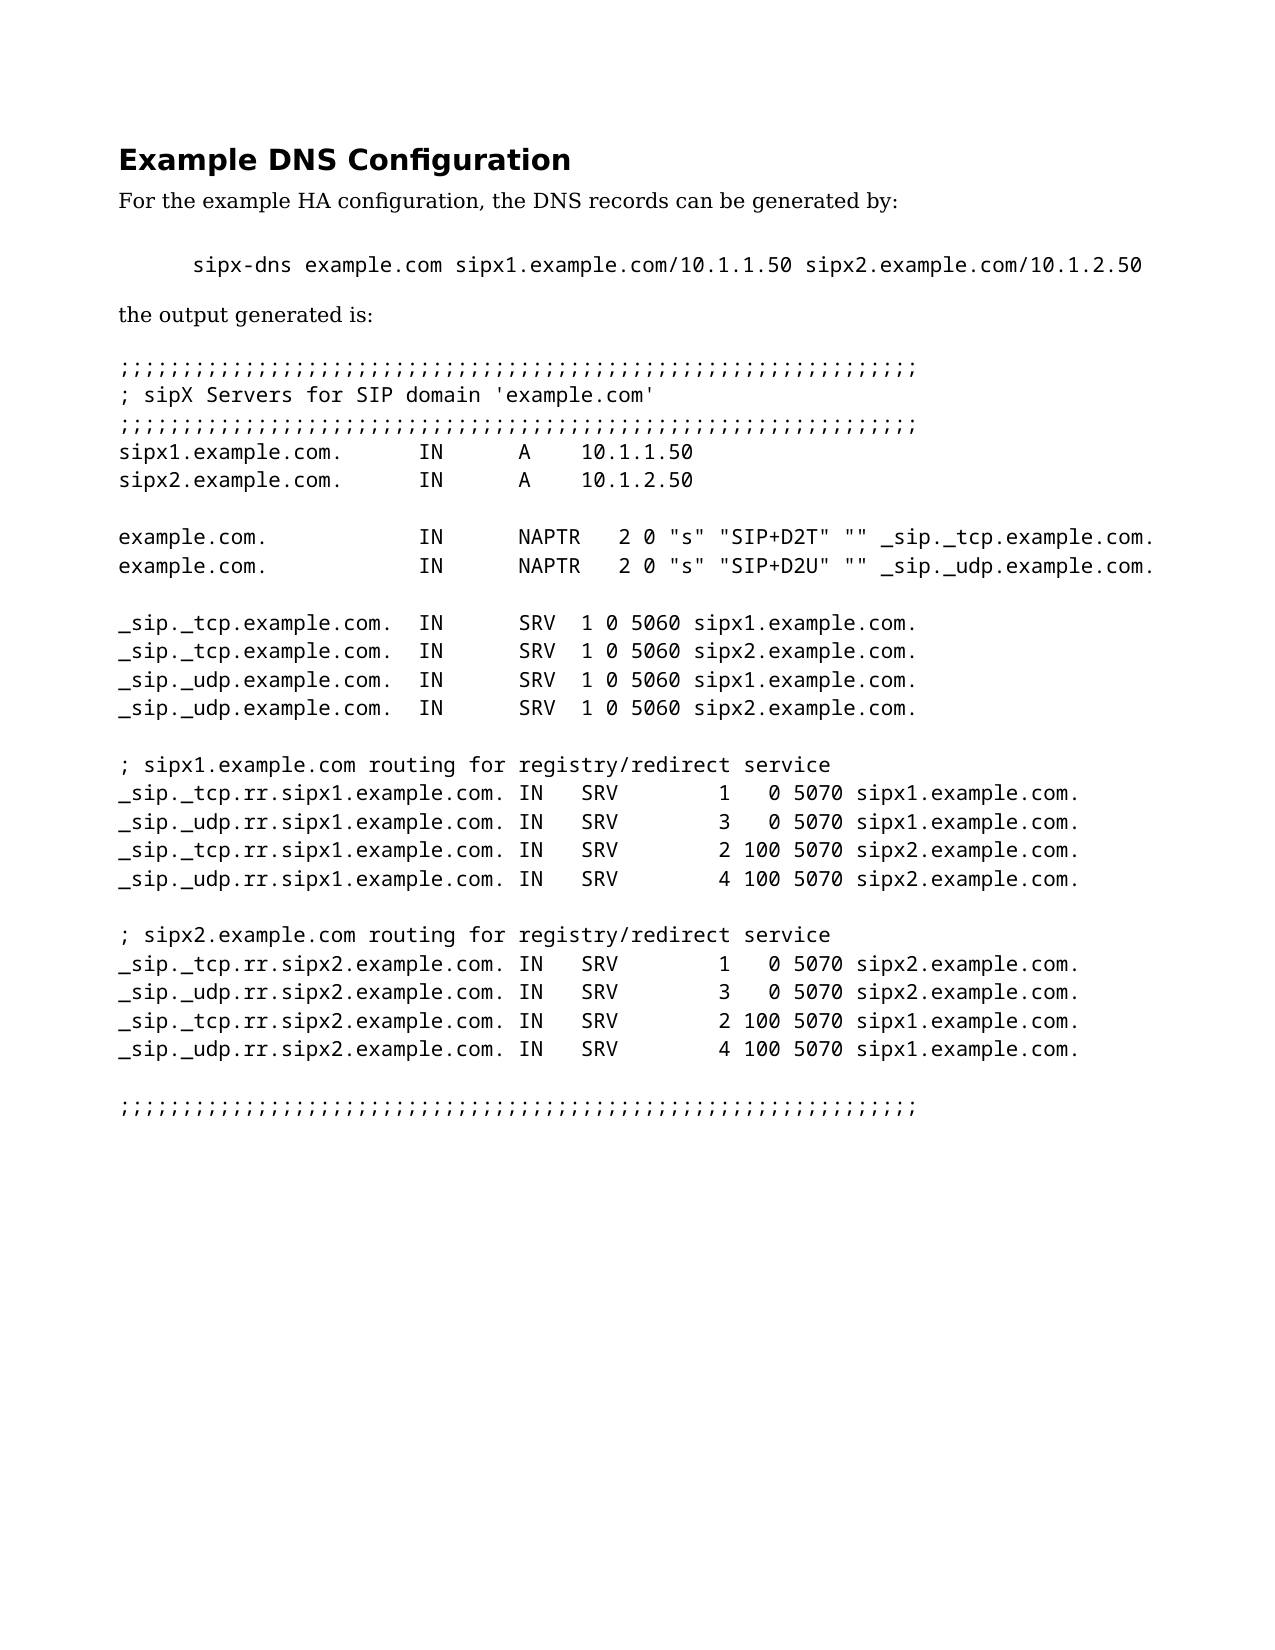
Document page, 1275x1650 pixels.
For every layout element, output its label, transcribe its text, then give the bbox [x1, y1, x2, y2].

text ; sipx1.example.com routing for registry/redirect service [118, 750, 1157, 778]
text sipx1.example.com. IN A 10.1.1.50 [118, 437, 1157, 466]
text example.com. IN NAPTR 2 0 "s" "SIP+D2T" "" _sip._tcp.example.com. [118, 522, 1157, 551]
text _sip._tcp.rr.sipx2.example.com. IN SRV 1 0 5070 sipx2.example.com. [118, 949, 1157, 977]
text the output generated is: [118, 303, 1157, 328]
text _sip._udp.rr.sipx1.example.com. IN SRV 4 100 5070 sipx2.example.com. [118, 864, 1157, 892]
text _sip._tcp.rr.sipx2.example.com. IN SRV 2 100 5070 sipx1.example.com. [118, 1006, 1157, 1034]
text sipx2.example.com. IN A 10.1.2.50 [118, 466, 1157, 494]
text _sip._udp.rr.sipx2.example.com. IN SRV 4 100 5070 sipx1.example.com. [118, 1034, 1157, 1063]
text sipx-dns example.com sipx1.example.com/10.1.1.50 sipx2.example.com/10.1.2.50 [192, 251, 1157, 279]
text _sip._tcp.rr.sipx1.example.com. IN SRV 1 0 5070 sipx1.example.com. [118, 778, 1157, 807]
text _sip._udp.example.com. IN SRV 1 0 5060 sipx2.example.com. [118, 693, 1157, 722]
text _sip._tcp.example.com. IN SRV 1 0 5060 sipx2.example.com. [118, 636, 1157, 665]
text ;;;;;;;;;;;;;;;;;;;;;;;;;;;;;;;;;;;;;;;;;;;;;;;;;;;;;;;;;;;;;;;; [118, 409, 1157, 437]
text ; sipx2.example.com routing for registry/redirect service [118, 921, 1157, 949]
subtitle Example DNS Configuration [118, 143, 1157, 177]
text ; sipX Servers for SIP domain 'example.com' [118, 380, 1157, 409]
text example.com. IN NAPTR 2 0 "s" "SIP+D2U" "" _sip._udp.example.com. [118, 551, 1157, 579]
text For the example HA configuration, the DNS records can be generated by: [118, 189, 1157, 214]
text _sip._tcp.rr.sipx1.example.com. IN SRV 2 100 5070 sipx2.example.com. [118, 835, 1157, 864]
text ;;;;;;;;;;;;;;;;;;;;;;;;;;;;;;;;;;;;;;;;;;;;;;;;;;;;;;;;;;;;;;;; [118, 352, 1157, 380]
text ;;;;;;;;;;;;;;;;;;;;;;;;;;;;;;;;;;;;;;;;;;;;;;;;;;;;;;;;;;;;;;;; [118, 1091, 1157, 1120]
text _sip._udp.rr.sipx1.example.com. IN SRV 3 0 5070 sipx1.example.com. [118, 807, 1157, 835]
text _sip._udp.rr.sipx2.example.com. IN SRV 3 0 5070 sipx2.example.com. [118, 977, 1157, 1006]
text _sip._udp.example.com. IN SRV 1 0 5060 sipx1.example.com. [118, 665, 1157, 693]
text _sip._tcp.example.com. IN SRV 1 0 5060 sipx1.example.com. [118, 608, 1157, 636]
